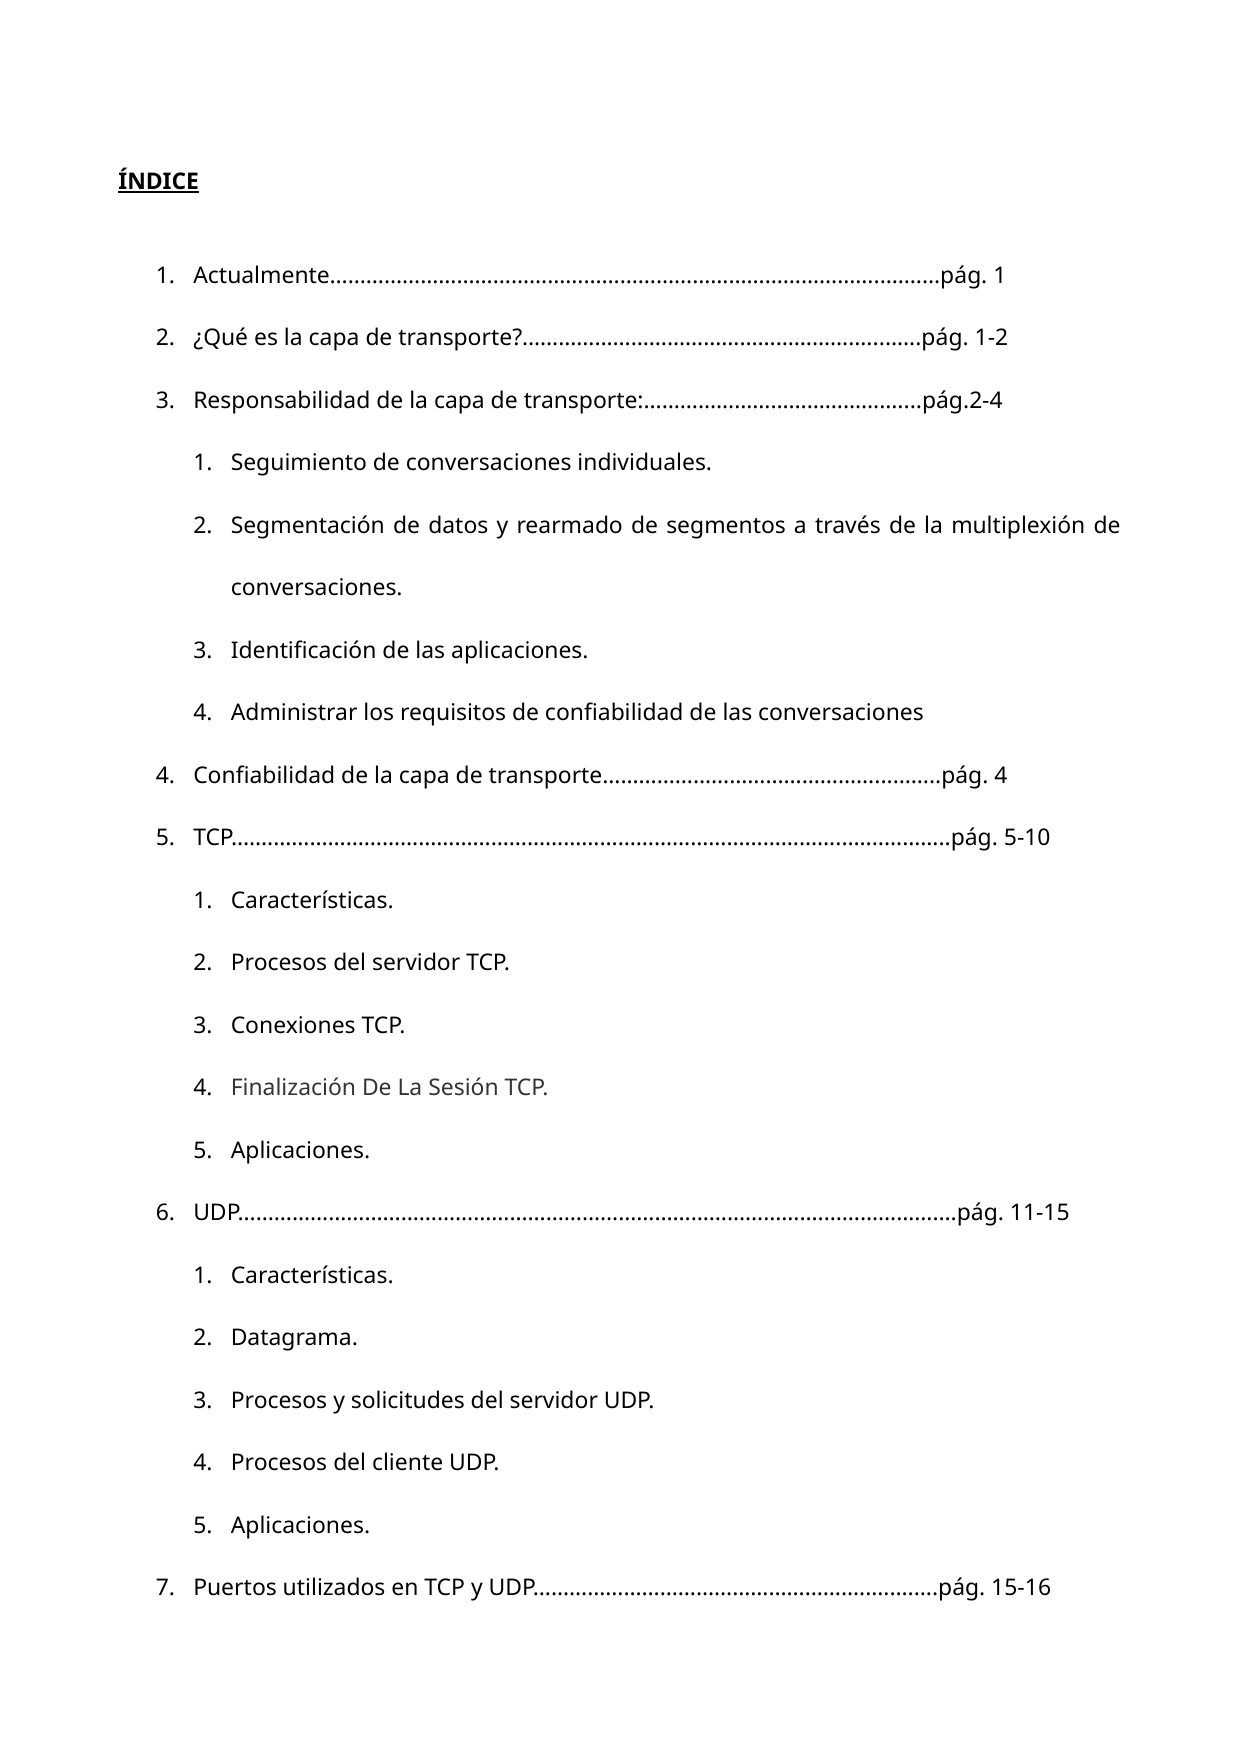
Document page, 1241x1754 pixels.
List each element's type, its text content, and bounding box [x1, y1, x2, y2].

list Aplicaciones. [193, 1134, 1122, 1165]
list Responsabilidad de la capa de transporte:……………………………………....pág.2-4 [156, 384, 1122, 415]
list Actualmente……………………………………………………………………………….….……pág. 1 [156, 259, 1122, 290]
list Confiabilidad de la capa de transporte………………………………………...……..pág. 4 [156, 759, 1122, 790]
list ¿Qué es la capa de transporte?…………………………………………………...…...pág. 1-2 [156, 321, 1122, 352]
list Procesos del servidor TCP. [193, 946, 1122, 977]
list Administrar los requisitos de confiabilidad de las conversaciones [193, 696, 1122, 727]
list TCP.………………………………………………………………………………………..…...………..pág. 5-10 [156, 821, 1122, 852]
list Procesos y solicitudes del servidor UDP. [193, 1384, 1122, 1415]
list Procesos del cliente UDP. [193, 1446, 1122, 1477]
list Seguimiento de conversaciones individuales. [193, 446, 1122, 477]
list Conexiones TCP. [193, 1009, 1122, 1040]
list Características. [193, 1259, 1122, 1290]
list Puertos utilizados en TCP y UDP………………………………………………..…….….pág. 15-16 [156, 1571, 1122, 1602]
list Características. [193, 884, 1122, 915]
list Segmentación de datos y rearmado de segmentos a través de la multiplexión de conversaciones. [193, 509, 1122, 602]
list UDP………………………………………………………………………………….…………………….pág. 11-15 [156, 1196, 1122, 1227]
text ÍNDICE [118, 165, 1122, 196]
list Aplicaciones. [193, 1509, 1122, 1540]
list Identificación de las aplicaciones. [193, 634, 1122, 665]
list Datagrama. [193, 1321, 1122, 1352]
list Finalización De La Sesión TCP. [193, 1071, 1122, 1102]
